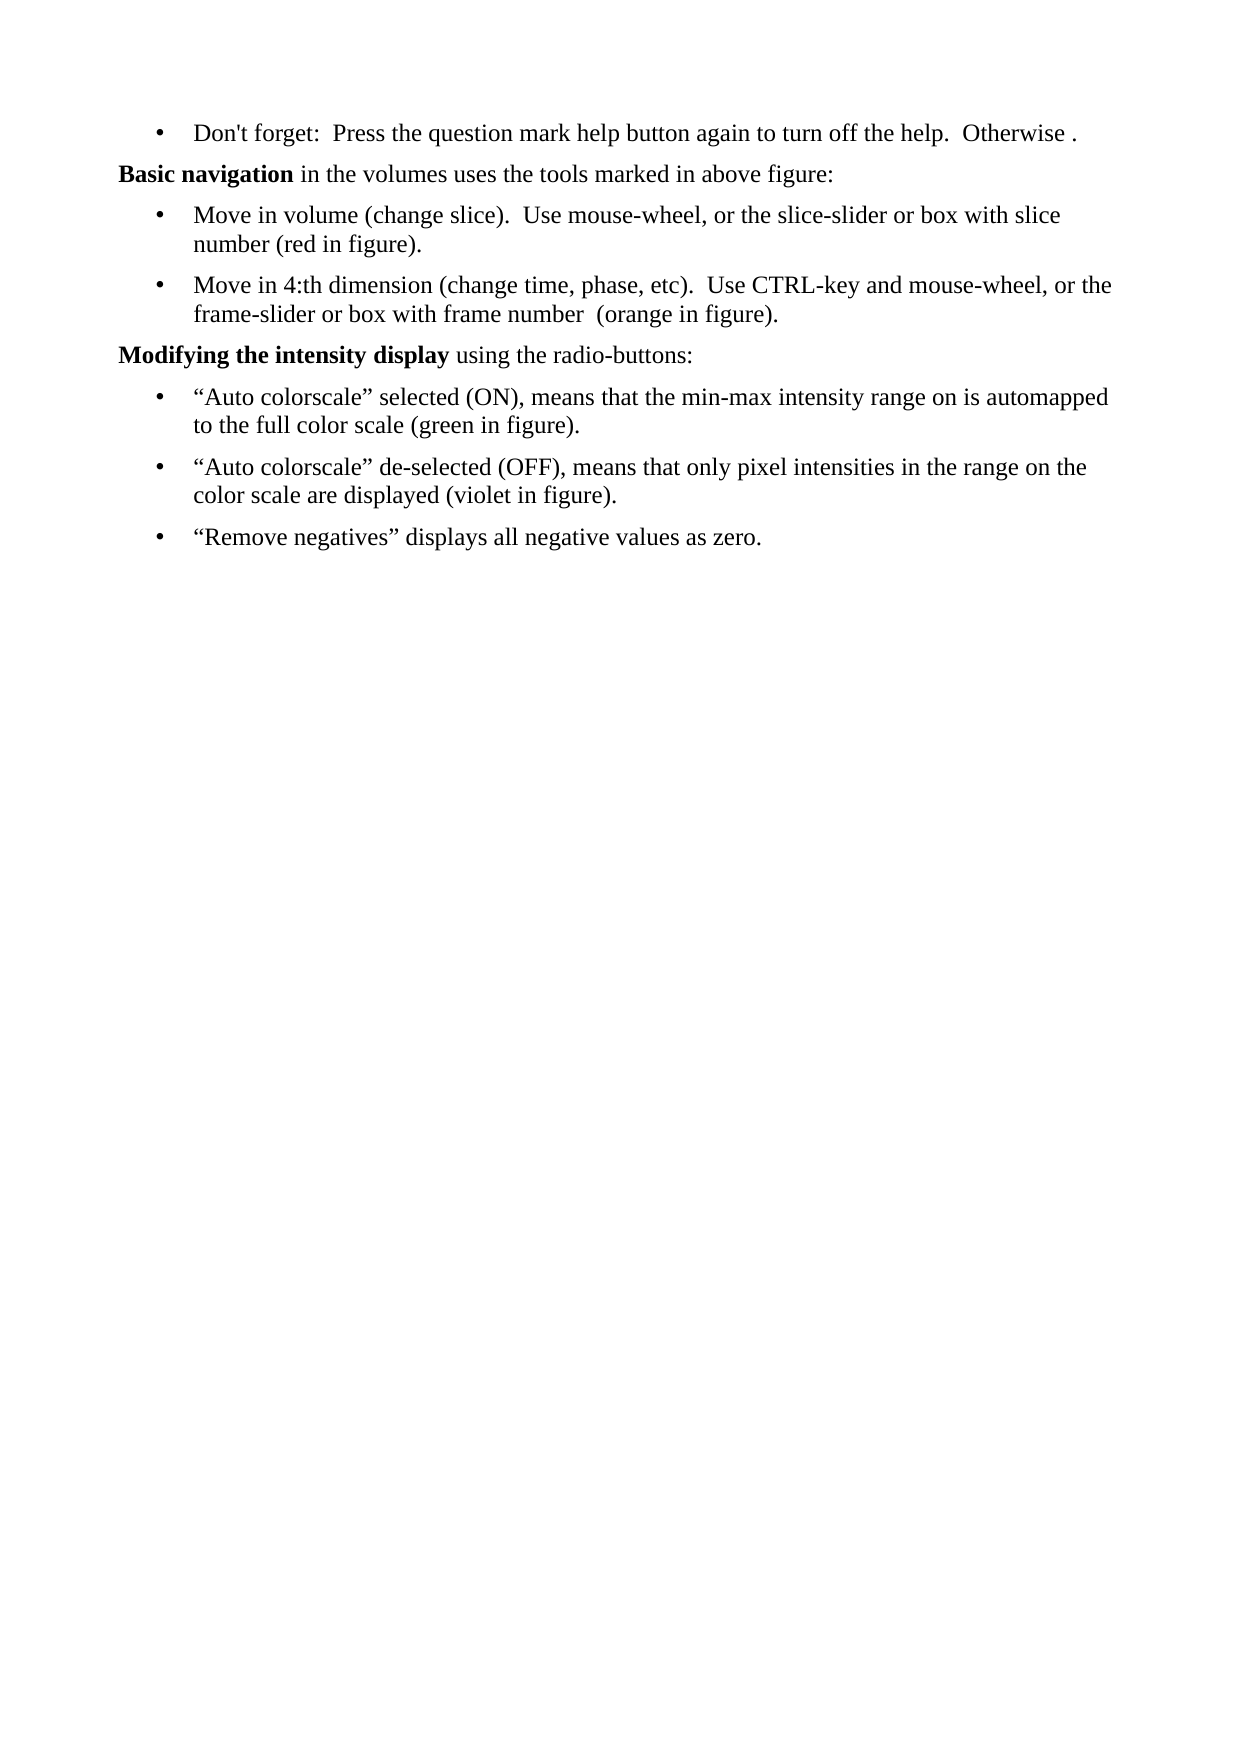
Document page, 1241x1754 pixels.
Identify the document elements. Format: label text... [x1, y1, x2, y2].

list Move in volume (change slice). Use mouse-wheel, or the slice-slider or box with slice number (red in figure). [156, 201, 1122, 258]
list “Remove negatives” displays all negative values as zero. [156, 522, 1122, 551]
text Modifying the intensity display using the radio-buttons: [118, 341, 1122, 369]
list Don't forget: Press the question mark help button again to turn off the help. Otherwise . [156, 118, 1122, 147]
list “Auto colorscale” de-selected (OFF), means that only pixel intensities in the range on the color scale are displayed (violet in figure). [156, 452, 1122, 509]
list “Auto colorscale” selected (ON), means that the min-max intensity range on is automapped to the full color scale (green in figure). [156, 382, 1122, 439]
list Move in 4:th dimension (change time, phase, etc). Use CTRL-key and mouse-wheel, or the frame-slider or box with frame number (orange in figure). [156, 271, 1122, 328]
text Basic navigation in the volumes uses the tools marked in above figure: [118, 159, 1122, 188]
